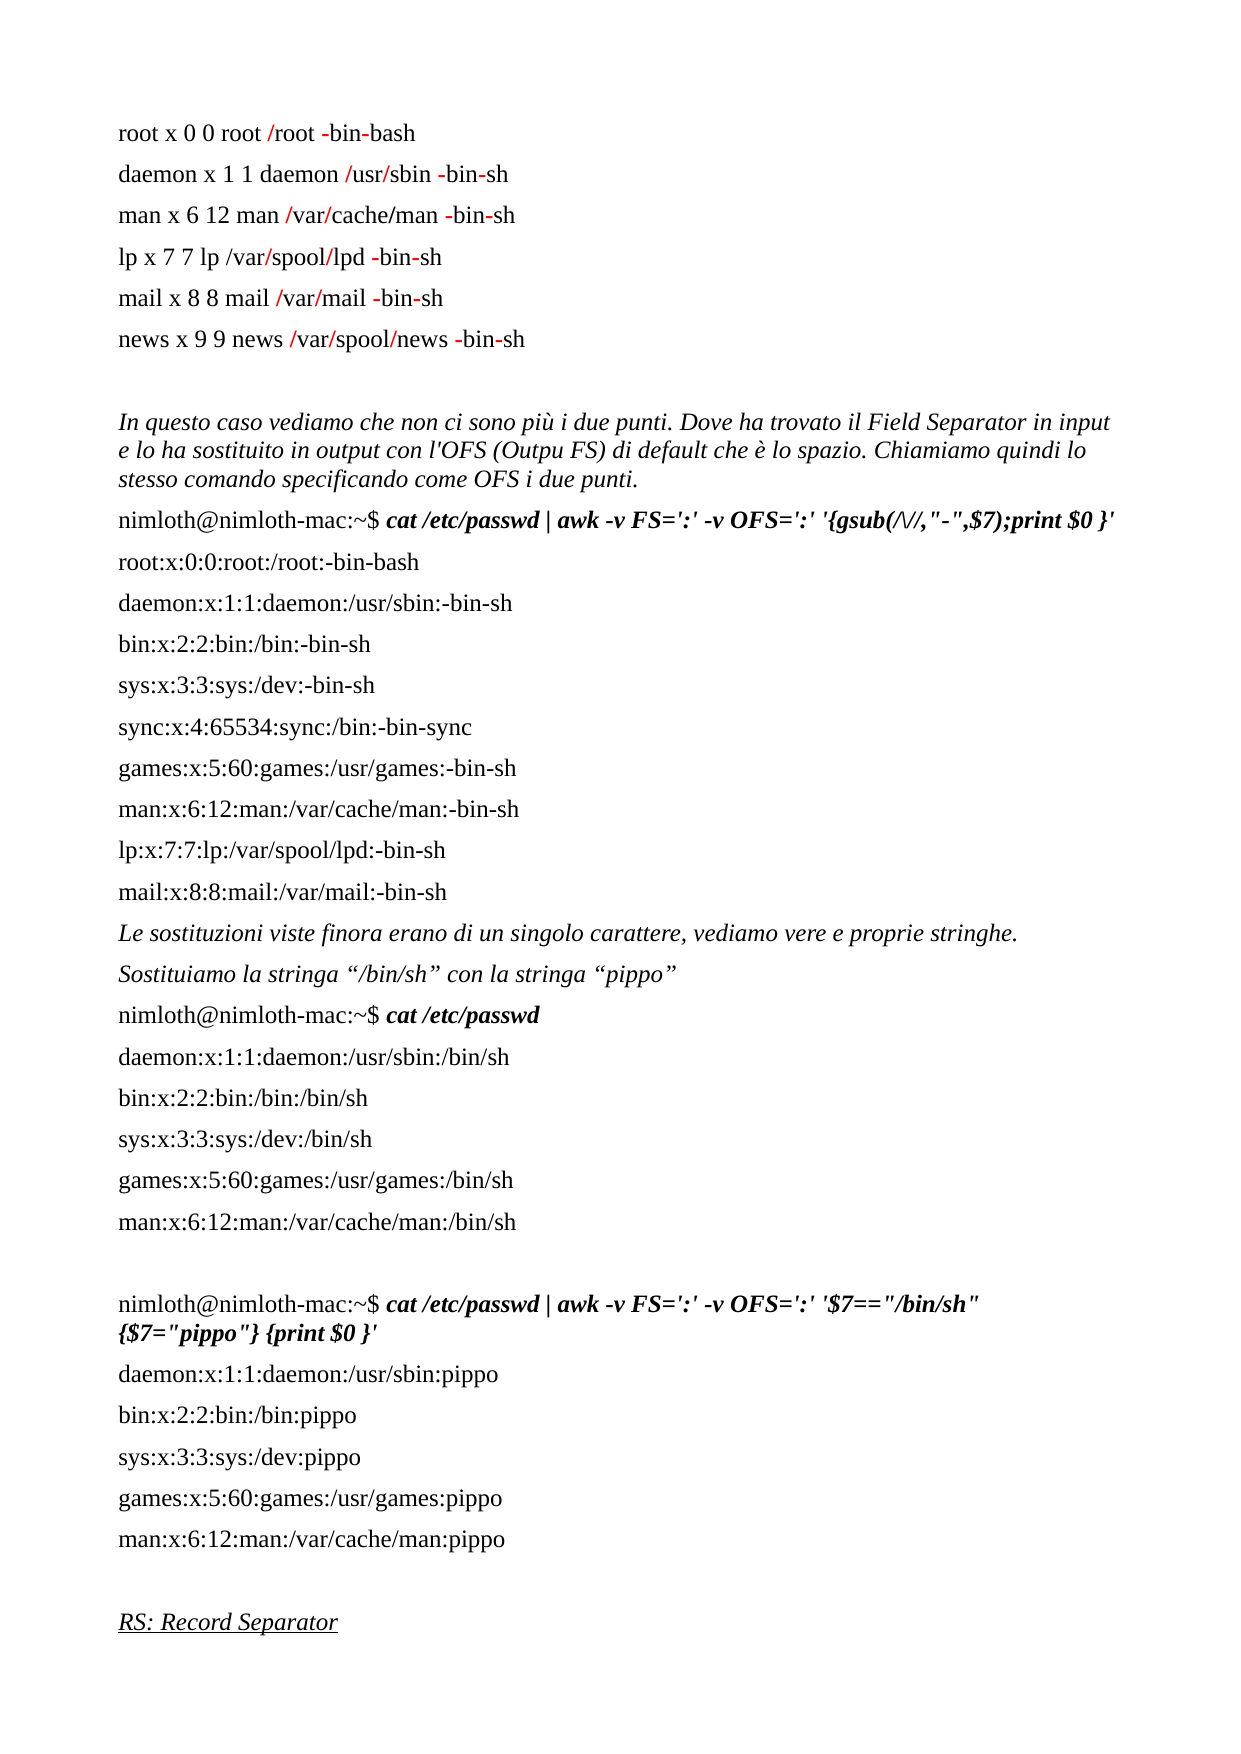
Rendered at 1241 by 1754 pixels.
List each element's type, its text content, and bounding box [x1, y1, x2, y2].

text nimloth@nimloth-mac:~$ cat /etc/passwd [118, 1001, 1122, 1029]
text bin:x:2:2:bin:/bin:/bin/sh [118, 1083, 1122, 1112]
text man:x:6:12:man:/var/cache/man:/bin/sh [118, 1207, 1122, 1236]
text RS: Record Separator [118, 1607, 1122, 1636]
text daemon:x:1:1:daemon:/usr/sbin:-bin-sh [118, 588, 1122, 617]
text games:x:5:60:games:/usr/games:/bin/sh [118, 1166, 1122, 1194]
text daemon x 1 1 daemon /usr/sbin -bin-sh [118, 159, 1122, 188]
text bin:x:2:2:bin:/bin:pippo [118, 1401, 1122, 1429]
text lp:x:7:7:lp:/var/spool/lpd:-bin-sh [118, 836, 1122, 864]
text root x 0 0 root /root -bin-bash [118, 118, 1122, 147]
text games:x:5:60:games:/usr/games:-bin-sh [118, 753, 1122, 782]
text lp x 7 7 lp /var/spool/lpd -bin-sh [118, 242, 1122, 271]
text In questo caso vediamo che non ci sono più i due punti. Dove ha trovato il Field Separator in input e lo ha sostituito in output con l'OFS (Outpu FS) di default che è lo spazio. Chiamiamo quindi lo stesso comando specificando come OFS i due punti. [118, 407, 1122, 493]
text sys:x:3:3:sys:/dev:/bin/sh [118, 1124, 1122, 1153]
text sync:x:4:65534:sync:/bin:-bin-sync [118, 712, 1122, 741]
text sys:x:3:3:sys:/dev:pippo [118, 1442, 1122, 1471]
text nimloth@nimloth-mac:~$ cat /etc/passwd | awk -v FS=':' -v OFS=':' '{gsub(/\//,"-",$7);print $0 }' [118, 506, 1122, 534]
text games:x:5:60:games:/usr/games:pippo [118, 1483, 1122, 1512]
text Sostituiamo la stringa “/bin/sh” con la stringa “pippo” [118, 959, 1122, 988]
text mail:x:8:8:mail:/var/mail:-bin-sh [118, 877, 1122, 906]
text man x 6 12 man /var/cache/man -bin-sh [118, 201, 1122, 229]
text man:x:6:12:man:/var/cache/man:-bin-sh [118, 794, 1122, 823]
text Le sostituzioni viste finora erano di un singolo carattere, vediamo vere e proprie stringhe. [118, 918, 1122, 947]
text daemon:x:1:1:daemon:/usr/sbin:/bin/sh [118, 1042, 1122, 1071]
text nimloth@nimloth-mac:~$ cat /etc/passwd | awk -v FS=':' -v OFS=':' '$7=="/bin/sh" {$7="pippo"} {print $0 }' [118, 1289, 1122, 1347]
text man:x:6:12:man:/var/cache/man:pippo [118, 1524, 1122, 1553]
text news x 9 9 news /var/spool/news -bin-sh [118, 324, 1122, 353]
text mail x 8 8 mail /var/mail -bin-sh [118, 283, 1122, 312]
text daemon:x:1:1:daemon:/usr/sbin:pippo [118, 1359, 1122, 1388]
text bin:x:2:2:bin:/bin:-bin-sh [118, 629, 1122, 658]
text sys:x:3:3:sys:/dev:-bin-sh [118, 671, 1122, 699]
text root:x:0:0:root:/root:-bin-bash [118, 547, 1122, 576]
